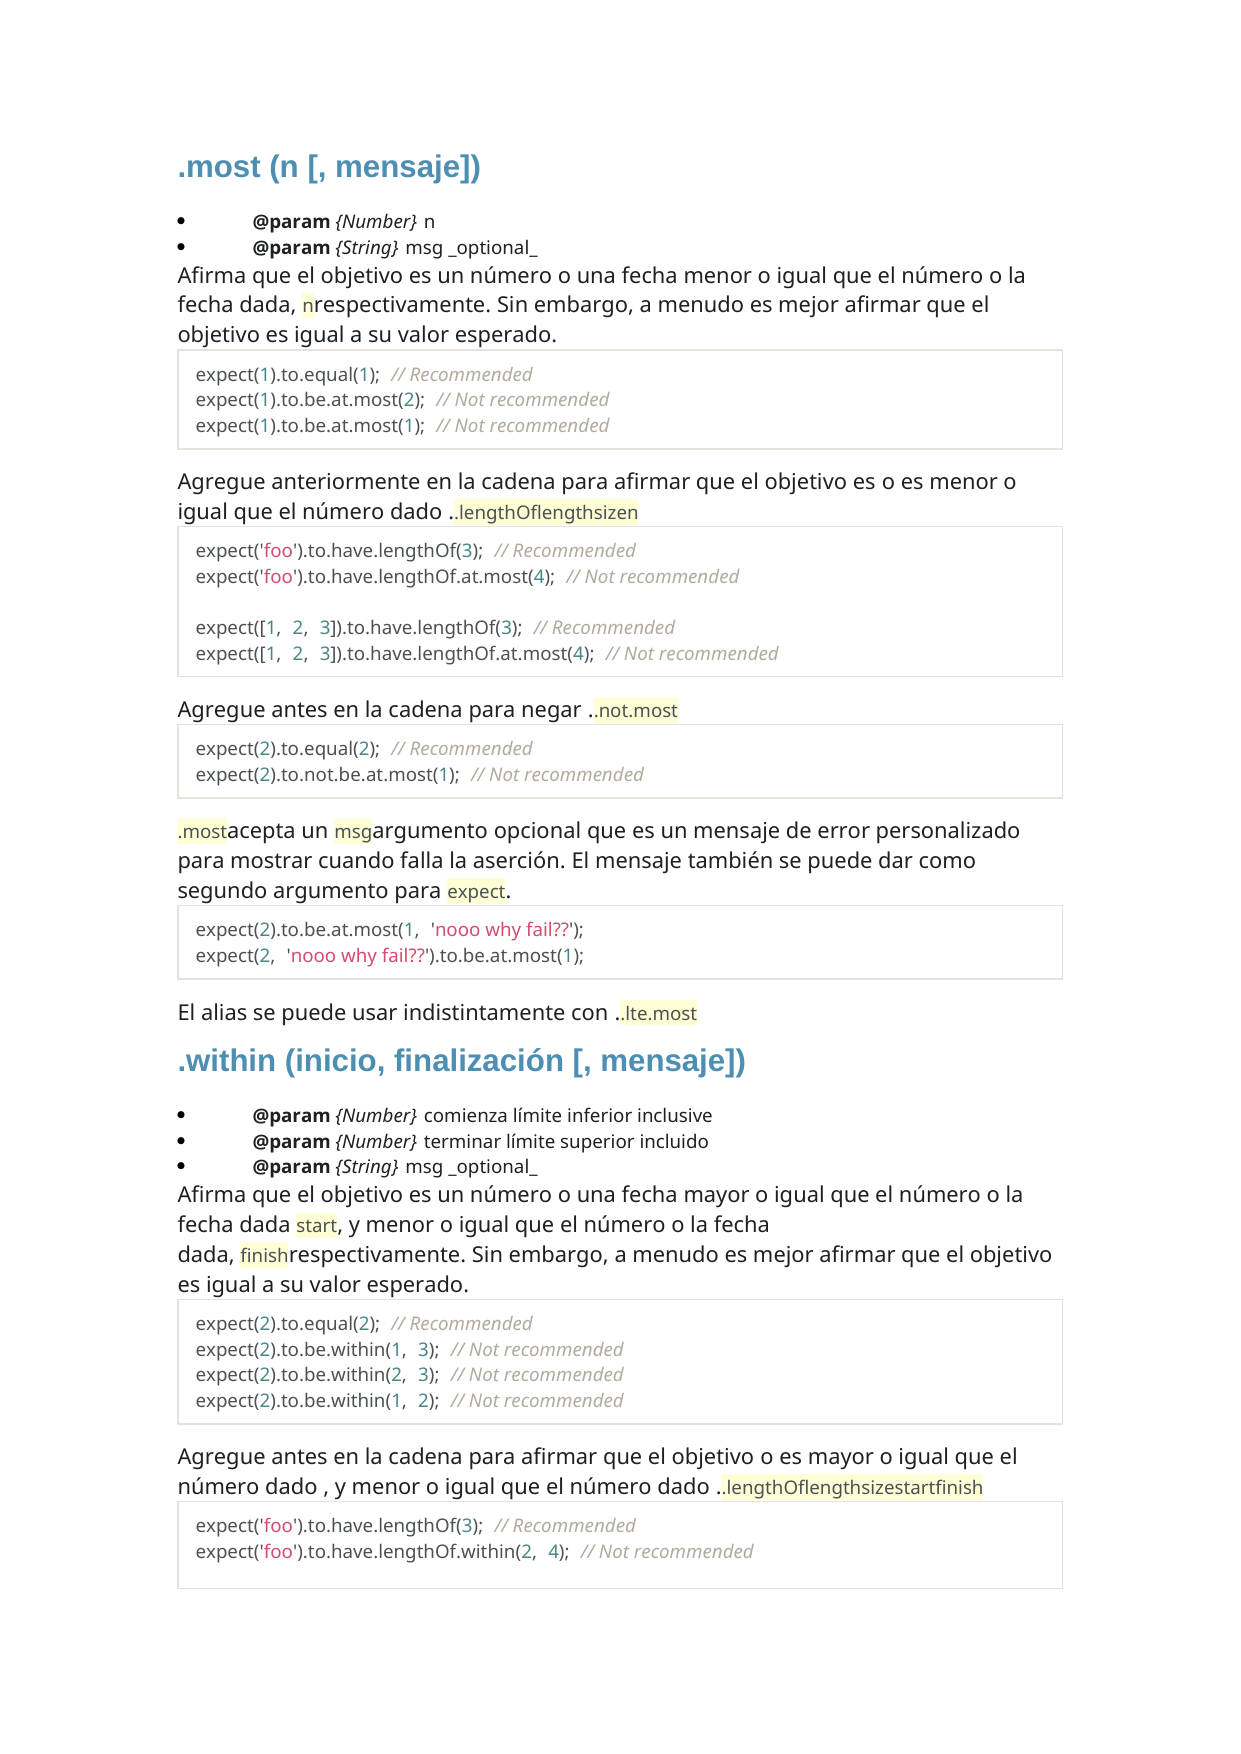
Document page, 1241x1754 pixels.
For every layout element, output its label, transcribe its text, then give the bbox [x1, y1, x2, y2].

text Afirma que el objetivo es un número o una fecha menor o igual que el número o la fecha dada, nrespectivamente. Sin embargo, a menudo es mejor afirmar que el objetivo es igual a su valor esperado. [177, 259, 1063, 349]
text expect(1).to.equal(1); // Recommended [179, 351, 1062, 374]
text Agregue anteriormente en la cadena para afirmar que el objetivo es o es menor o igual que el número dado ..lengthOflengthsizen [177, 466, 1063, 526]
text expect('foo').to.have.lengthOf(3); // Recommended [179, 1502, 1062, 1526]
text expect([1, 2, 3]).to.have.lengthOf.at.most(4); // Not recommended [179, 628, 1062, 676]
text expect([1, 2, 3]).to.have.lengthOf(3); // Recommended [179, 602, 1062, 628]
text expect(2, 'nooo why fail??').to.be.at.most(1); [179, 930, 1062, 978]
text expect(2).to.be.within(1, 3); // Not recommended [179, 1324, 1062, 1349]
text El alias se puede usar indistintamente con ..lte.most [177, 996, 1063, 1026]
text expect(2).to.be.at.most(1, 'nooo why fail??'); [179, 906, 1062, 930]
text expect(2).to.equal(2); // Recommended [179, 1300, 1062, 1324]
subtitle .most (n [, mensaje]) [177, 148, 1063, 183]
text Agregue antes en la cadena para afirmar que el objetivo o es mayor o igual que el número dado , y menor o igual que el número dado ..lengthOflengthsizestartfinish [177, 1441, 1063, 1501]
text expect('foo').to.have.lengthOf.at.most(4); // Not recommended [179, 551, 1062, 577]
subtitle .within (inicio, finalización [, mensaje]) [177, 1042, 1063, 1078]
text Agregue antes en la cadena para negar ..not.most [177, 694, 1063, 724]
text expect('foo').to.have.lengthOf.within(2, 4); // Not recommended [179, 1526, 1062, 1552]
text expect(2).to.not.be.at.most(1); // Not recommended [179, 749, 1062, 797]
list @param {Number} terminar límite superior incluido [177, 1128, 1063, 1154]
text Afirma que el objetivo es un número o una fecha mayor o igual que el número o la fecha dada start, y menor o igual que el número o la fecha dada, finishrespectivamente. Sin embargo, a menudo es mejor afirmar que el objetivo es igual a su valor esperado. [177, 1179, 1063, 1298]
list @param {String} msg _optional_ [177, 234, 1063, 259]
text expect('foo').to.have.lengthOf(3); // Recommended [179, 527, 1062, 551]
list @param {Number} n [177, 208, 1063, 234]
text expect(2).to.be.within(1, 2); // Not recommended [179, 1375, 1062, 1423]
text expect(1).to.be.at.most(1); // Not recommended [179, 400, 1062, 448]
text expect(1).to.be.at.most(2); // Not recommended [179, 374, 1062, 400]
text .mostacepta un msgargumento opcional que es un mensaje de error personalizado para mostrar cuando falla la aserción. El mensaje también se puede dar como segundo argumento para expect. [177, 815, 1063, 905]
text expect(2).to.equal(2); // Recommended [179, 725, 1062, 749]
list @param {Number} comienza límite inferior inclusive [177, 1103, 1063, 1128]
list @param {String} msg _optional_ [177, 1154, 1063, 1179]
text expect(2).to.be.within(2, 3); // Not recommended [179, 1349, 1062, 1375]
